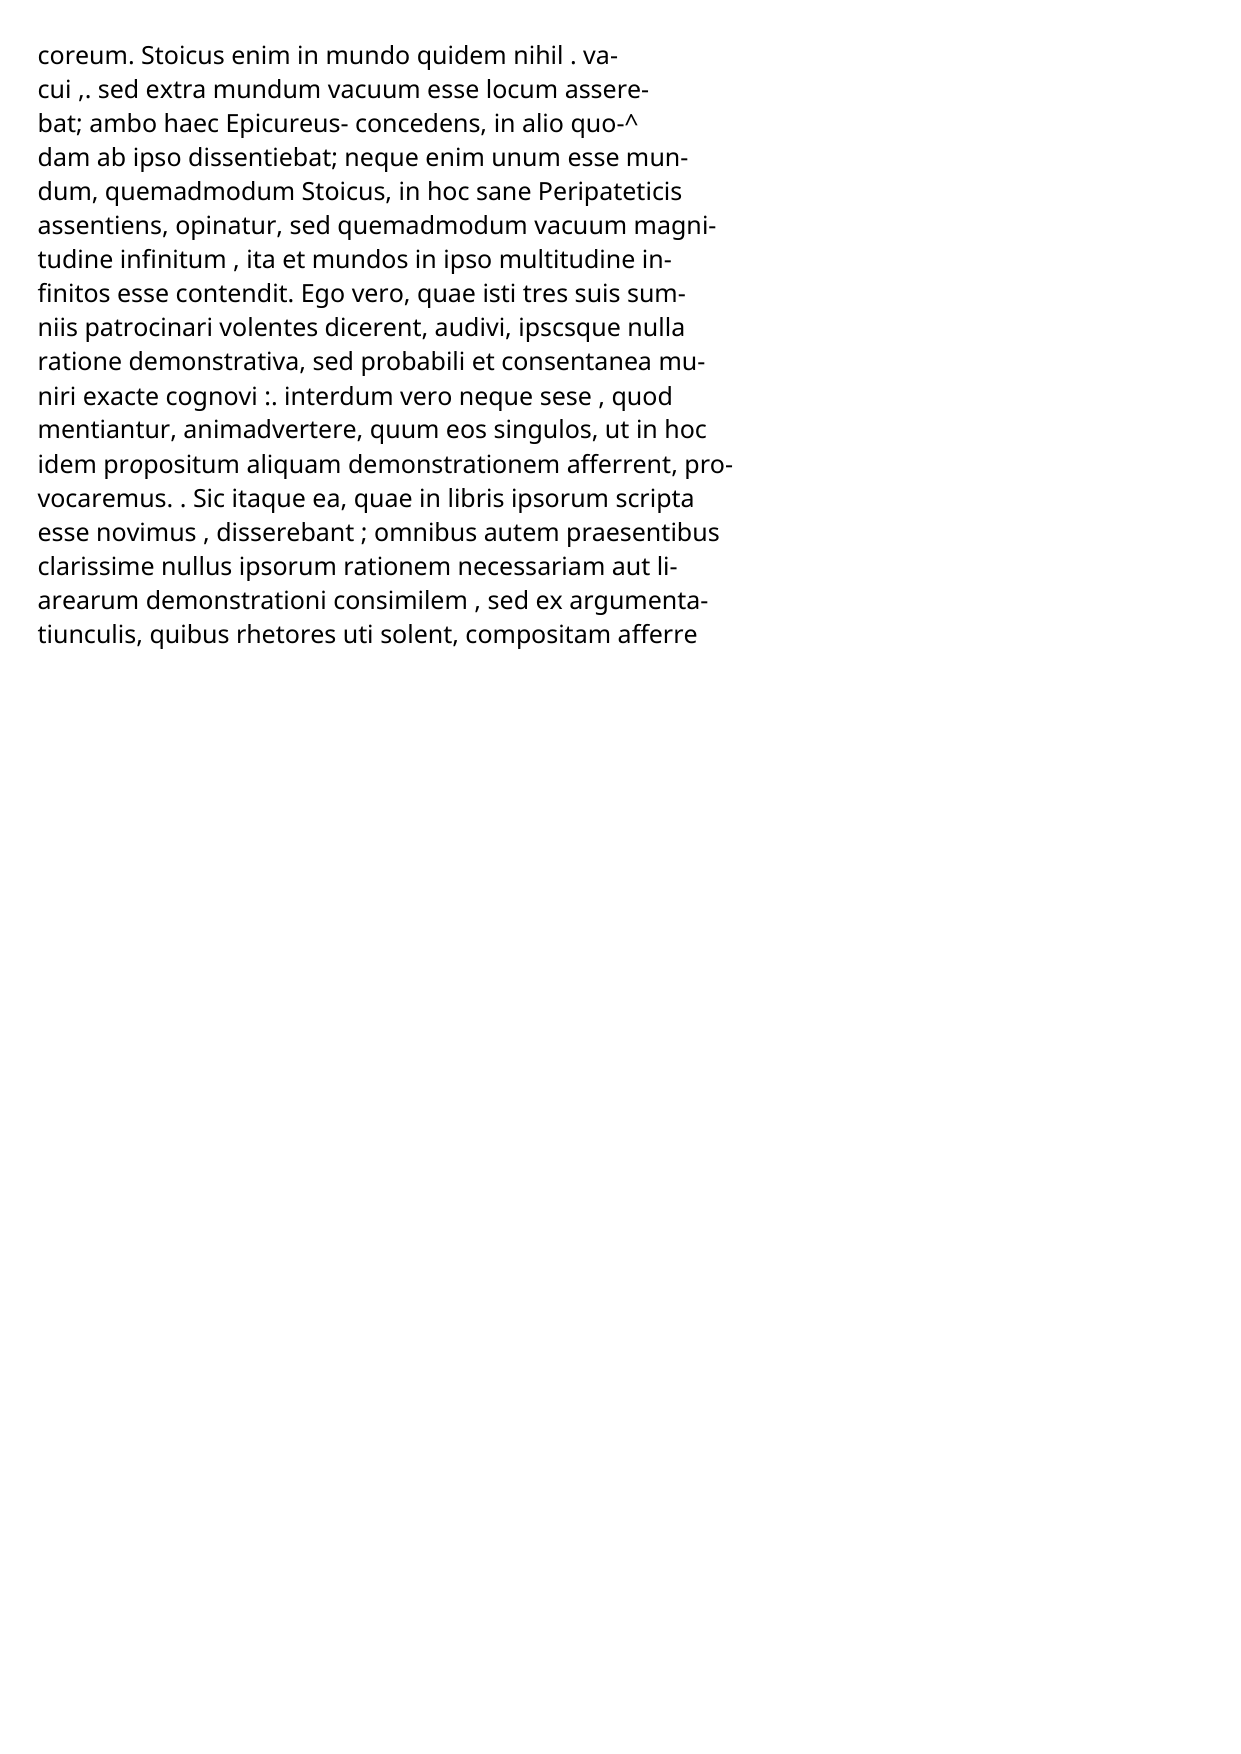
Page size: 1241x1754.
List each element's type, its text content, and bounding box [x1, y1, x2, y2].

text coreum. Stoicus enim in mundo quidem nihil . va- cui ,. sed extra mundum vacuum esse locum assere- bat; ambo haec Epicureus- concedens, in alio quo-^ dam ab ipso dissentiebat; neque enim unum esse mun- dum, quemadmodum Stoicus, in hoc sane Peripateticis assentiens, opinatur, sed quemadmodum vacuum magni- tudine infinitum , ita et mundos in ipso multitudine in- finitos esse contendit. Ego vero, quae isti tres suis sum- niis patrocinari volentes dicerent, audivi, ipscsque nulla ratione demonstrativa, sed probabili et consentanea mu- niri exacte cognovi :. interdum vero neque sese , quod mentiantur, animadvertere, quum eos singulos, ut in hoc idem propositum aliquam demonstrationem afferrent, pro- vocaremus. . Sic itaque ea, quae in libris ipsorum scripta esse novimus , disserebant ; omnibus autem praesentibus clarissime nullus ipsorum rationem necessariam aut li- arearum demonstrationi consimilem , sed ex argumenta- tiunculis, quibus rhetores uti solent, compositam afferre [37, 37, 1203, 651]
